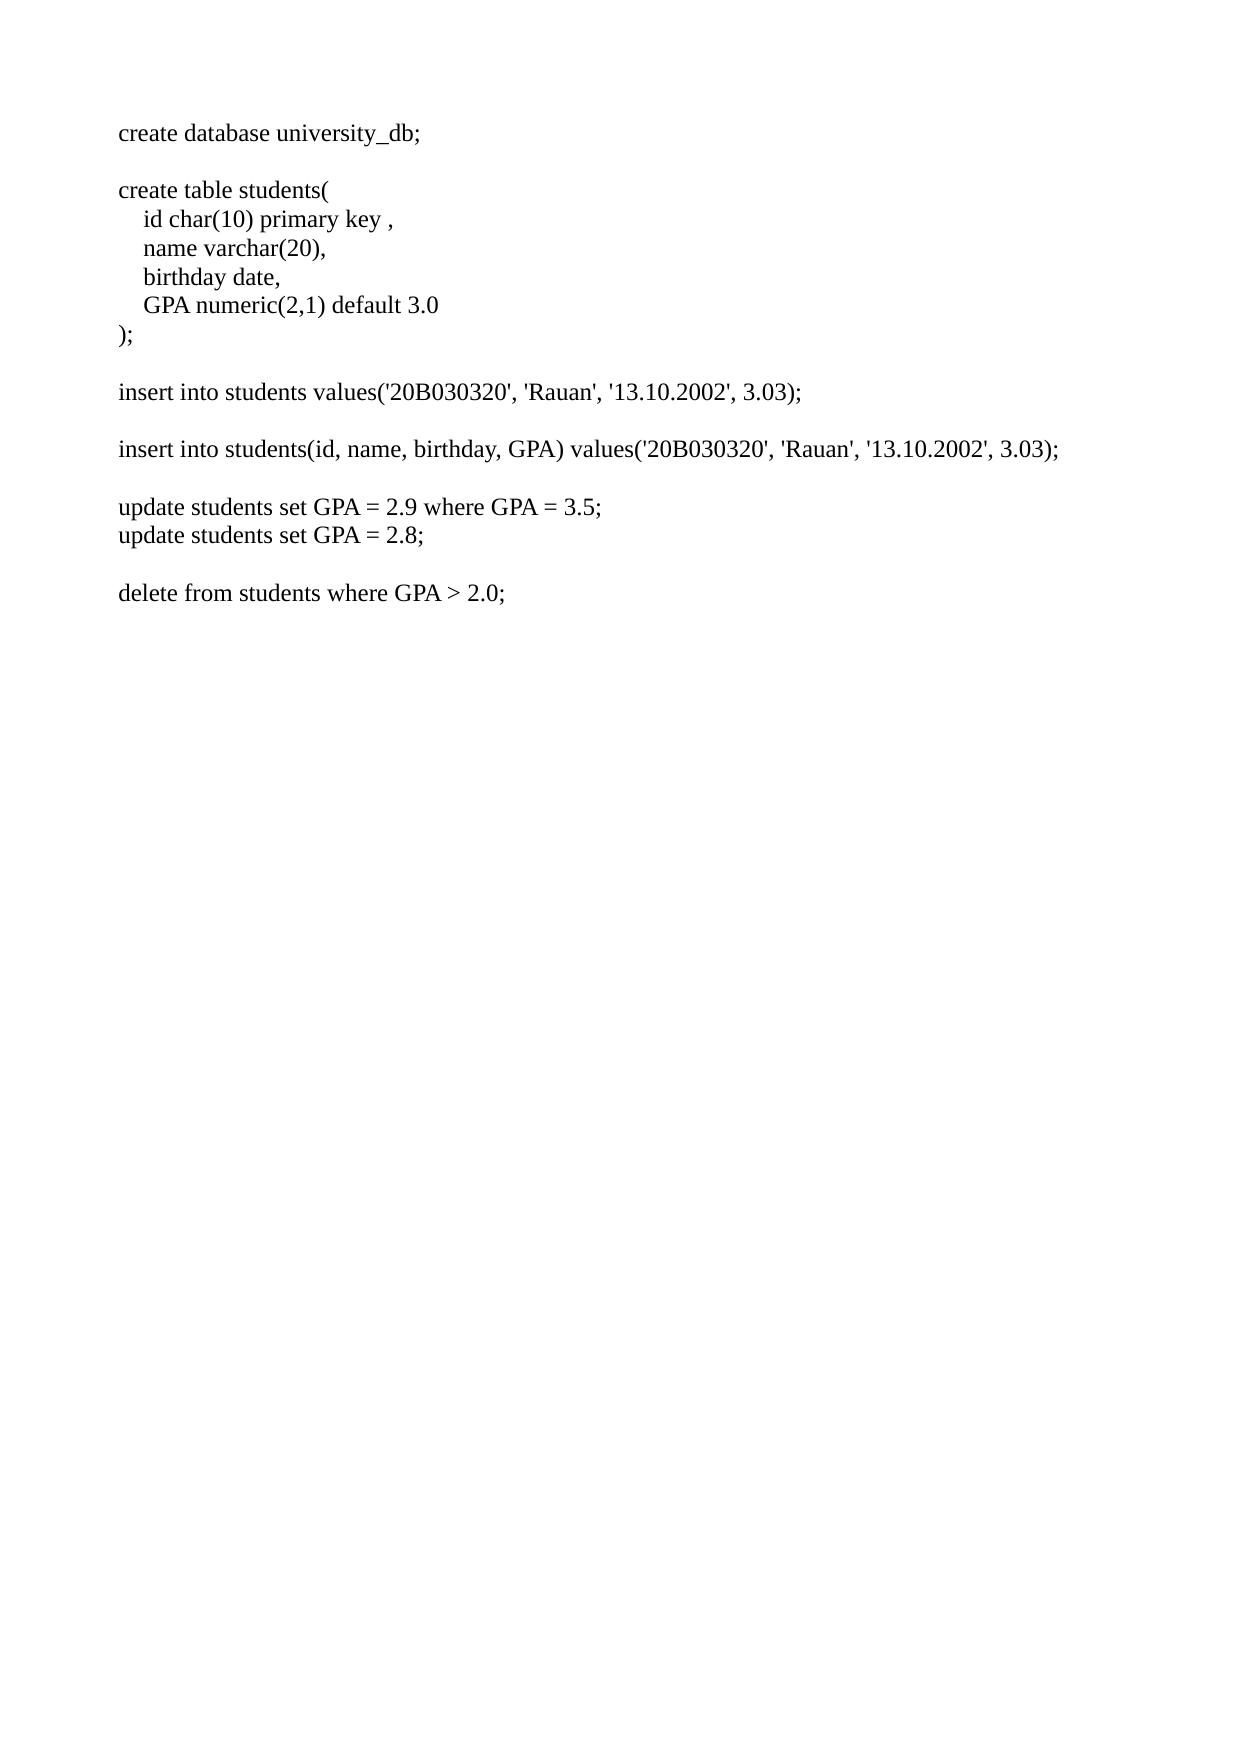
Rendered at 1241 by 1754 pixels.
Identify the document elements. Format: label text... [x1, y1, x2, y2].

text ); [118, 319, 1122, 348]
text delete from students where GPA > 2.0; [118, 578, 1122, 607]
text birthday date, [118, 262, 1122, 291]
text GPA numeric(2,1) default 3.0 [118, 291, 1122, 319]
text insert into students values('20B030320', 'Rauan', '13.10.2002', 3.03); [118, 377, 1122, 406]
text insert into students(id, name, birthday, GPA) values('20B030320', 'Rauan', '13.10.2002', 3.03); [118, 434, 1122, 463]
text update students set GPA = 2.8; [118, 521, 1122, 549]
text id char(10) primary key , [118, 204, 1122, 233]
text create database university_db; [118, 118, 1122, 147]
text update students set GPA = 2.9 where GPA = 3.5; [118, 492, 1122, 521]
text name varchar(20), [118, 233, 1122, 262]
text create table students( [118, 176, 1122, 204]
